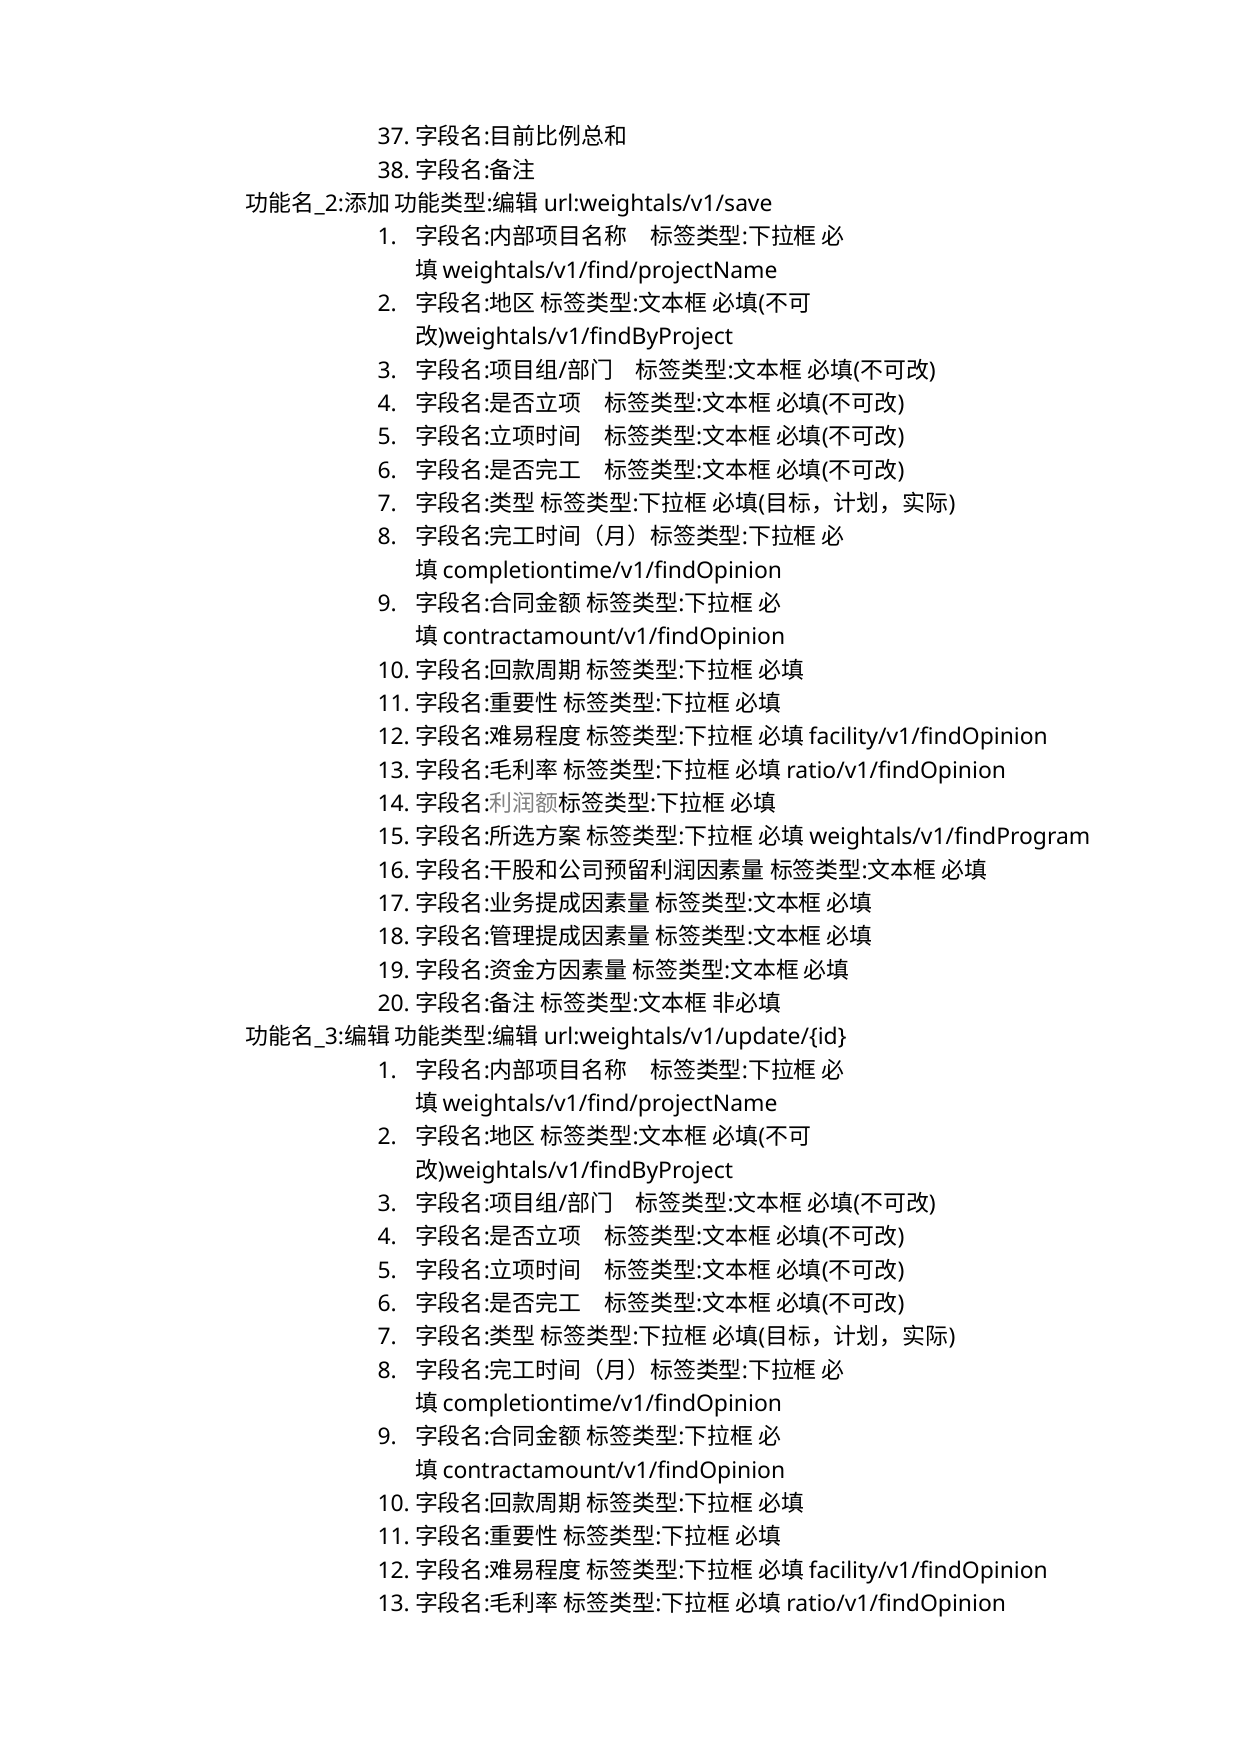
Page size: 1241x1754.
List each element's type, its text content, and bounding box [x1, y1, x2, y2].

list 字段名:完工时间（月）标签类型:下拉框 必填completiontime/v1/findOpinion [377, 1351, 1122, 1418]
list 字段名:备注 标签类型:文本框 非必填 [377, 985, 1122, 1018]
list 字段名:干股和公司预留利润因素量 标签类型:文本框 必填 [377, 851, 1122, 885]
list 字段名:备注 [377, 151, 1122, 185]
list 字段名:内部项目名称 标签类型:下拉框 必填weightals/v1/find/projectName [377, 1051, 1122, 1118]
list 字段名:难易程度 标签类型:下拉框 必填facility/v1/findOpinion [377, 1551, 1122, 1585]
list 字段名:是否完工 标签类型:文本框 必填(不可改) [377, 451, 1122, 485]
list 字段名:利润额标签类型:下拉框 必填 [377, 785, 1122, 818]
list 字段名:立项时间 标签类型:文本框 必填(不可改) [377, 418, 1122, 451]
list 字段名:类型 标签类型:下拉框 必填(目标，计划，实际) [377, 1318, 1122, 1351]
list 字段名:管理提成因素量 标签类型:文本框 必填 [377, 918, 1122, 951]
list 字段名:完工时间（月）标签类型:下拉框 必填completiontime/v1/findOpinion [377, 518, 1122, 585]
text 功能名_3:编辑 功能类型:编辑 url:weightals/v1/update/{id} [118, 1018, 1122, 1051]
list 字段名:所选方案 标签类型:下拉框 必填 weightals/v1/findProgram [377, 818, 1122, 851]
list 字段名:目前比例总和 [377, 118, 1122, 151]
list 字段名:毛利率 标签类型:下拉框 必填 ratio/v1/findOpinion [377, 1585, 1122, 1618]
text 功能名_2:添加 功能类型:编辑 url:weightals/v1/save [118, 185, 1122, 218]
list 字段名:回款周期 标签类型:下拉框 必填 [377, 1485, 1122, 1518]
list 字段名:地区 标签类型:文本框 必填(不可改)weightals/v1/findByProject [377, 285, 1122, 351]
list 字段名:类型 标签类型:下拉框 必填(目标，计划，实际) [377, 485, 1122, 518]
list 字段名:是否立项 标签类型:文本框 必填(不可改) [377, 385, 1122, 418]
list 字段名:重要性 标签类型:下拉框 必填 [377, 685, 1122, 718]
list 字段名:立项时间 标签类型:文本框 必填(不可改) [377, 1251, 1122, 1285]
list 字段名:回款周期 标签类型:下拉框 必填 [377, 651, 1122, 685]
list 字段名:业务提成因素量 标签类型:文本框 必填 [377, 885, 1122, 918]
list 字段名:资金方因素量 标签类型:文本框 必填 [377, 951, 1122, 985]
list 字段名:地区 标签类型:文本框 必填(不可改)weightals/v1/findByProject [377, 1118, 1122, 1185]
list 字段名:是否完工 标签类型:文本框 必填(不可改) [377, 1285, 1122, 1318]
list 字段名:内部项目名称 标签类型:下拉框 必填weightals/v1/find/projectName [377, 218, 1122, 285]
list 字段名:重要性 标签类型:下拉框 必填 [377, 1518, 1122, 1551]
list 字段名:合同金额 标签类型:下拉框 必填contractamount/v1/findOpinion [377, 585, 1122, 651]
list 字段名:难易程度 标签类型:下拉框 必填facility/v1/findOpinion [377, 718, 1122, 751]
list 字段名:是否立项 标签类型:文本框 必填(不可改) [377, 1218, 1122, 1251]
list 字段名:毛利率 标签类型:下拉框 必填 ratio/v1/findOpinion [377, 751, 1122, 785]
list 字段名:项目组/部门 标签类型:文本框 必填(不可改) [377, 351, 1122, 385]
list 字段名:合同金额 标签类型:下拉框 必填contractamount/v1/findOpinion [377, 1418, 1122, 1485]
list 字段名:项目组/部门 标签类型:文本框 必填(不可改) [377, 1185, 1122, 1218]
